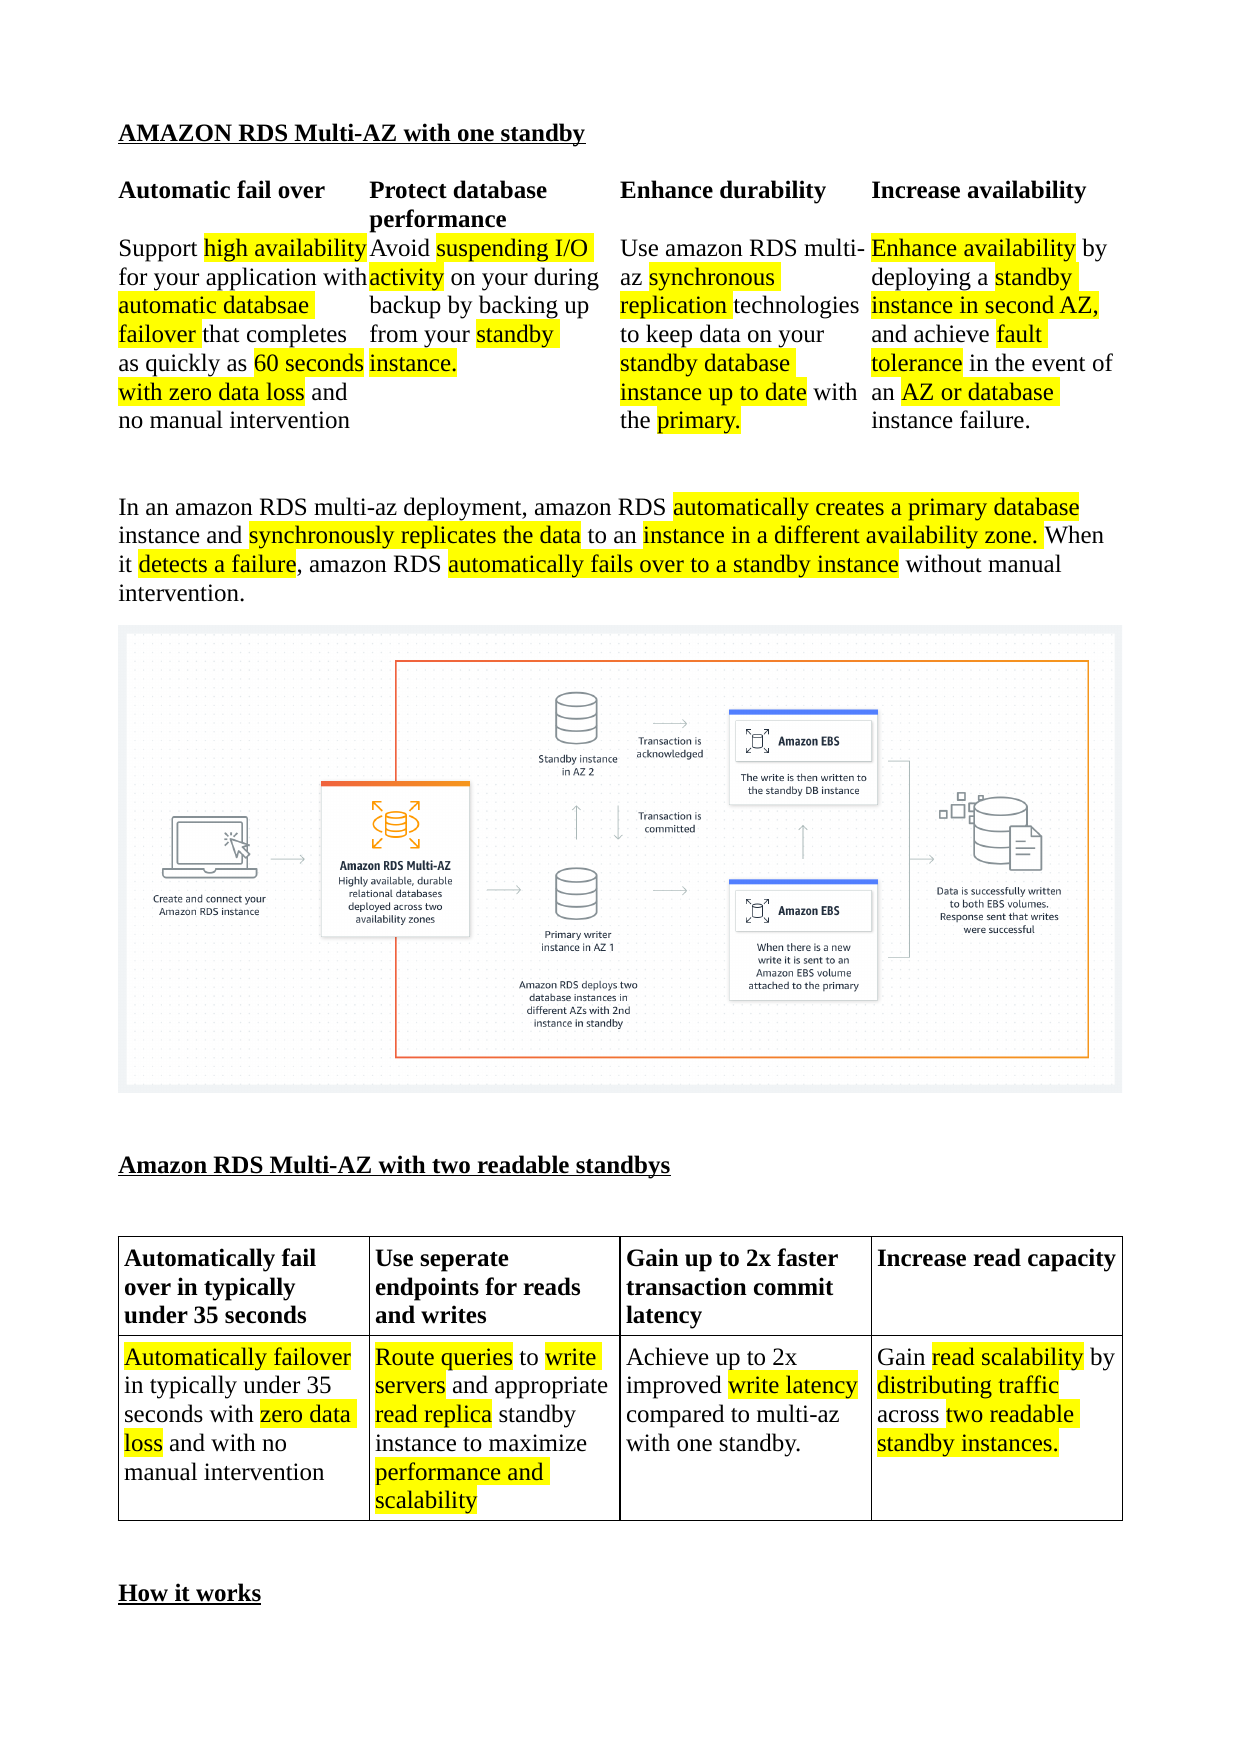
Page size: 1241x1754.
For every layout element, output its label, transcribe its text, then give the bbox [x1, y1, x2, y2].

text AMAZON RDS Multi-AZ with one standby [118, 118, 1122, 147]
table_header Increase availability [871, 176, 1122, 233]
table_header Use seperate endpoints for reads and writes [370, 1237, 619, 1335]
table_cell Gain read scalability by distributing traffic across two readable standby instances. [872, 1336, 1122, 1520]
table_cell Route queries to write servers and appropriate read replica standby instance to maximize performance and scalability [370, 1336, 619, 1520]
table_header Automatic fail over [118, 176, 369, 233]
table_header Enhance durability [620, 176, 871, 233]
picture [118, 625, 1123, 1093]
text How it works [118, 1578, 1122, 1607]
table_header Protect database performance [369, 176, 620, 233]
table_header Increase read capacity [872, 1237, 1122, 1335]
table_cell Achieve up to 2x improved write latency compared to multi-az with one standby. [621, 1336, 871, 1520]
text In an amazon RDS multi-az deployment, amazon RDS automatically creates a primary database instance and synchronously replicates the data to an instance in a different availability zone. When it detects a failure, amazon RDS automatically fails over to a standby instance without manual intervention. [118, 492, 1122, 607]
table_cell Automatically failover in typically under 35 seconds with zero data loss and with no manual intervention [119, 1336, 369, 1520]
table_cell Use amazon RDS multi-az synchronous replication technologies to keep data on your standby database instance up to date with the primary. [620, 233, 871, 434]
table_cell Support high availability for your application with automatic databsae failover that completes as quickly as 60 seconds with zero data loss and no manual intervention [118, 233, 369, 434]
table_cell Avoid suspending I/O activity on your during backup by backing up from your standby instance. [369, 233, 620, 434]
table_cell Enhance availability by deploying a standby instance in second AZ, and achieve fault tolerance in the event of an AZ or database instance failure. [871, 233, 1122, 434]
text Amazon RDS Multi-AZ with two readable standbys [118, 1150, 1122, 1179]
table_header Gain up to 2x faster transaction commit latency [621, 1237, 871, 1335]
table_header Automatically fail over in typically under 35 seconds [119, 1237, 369, 1335]
